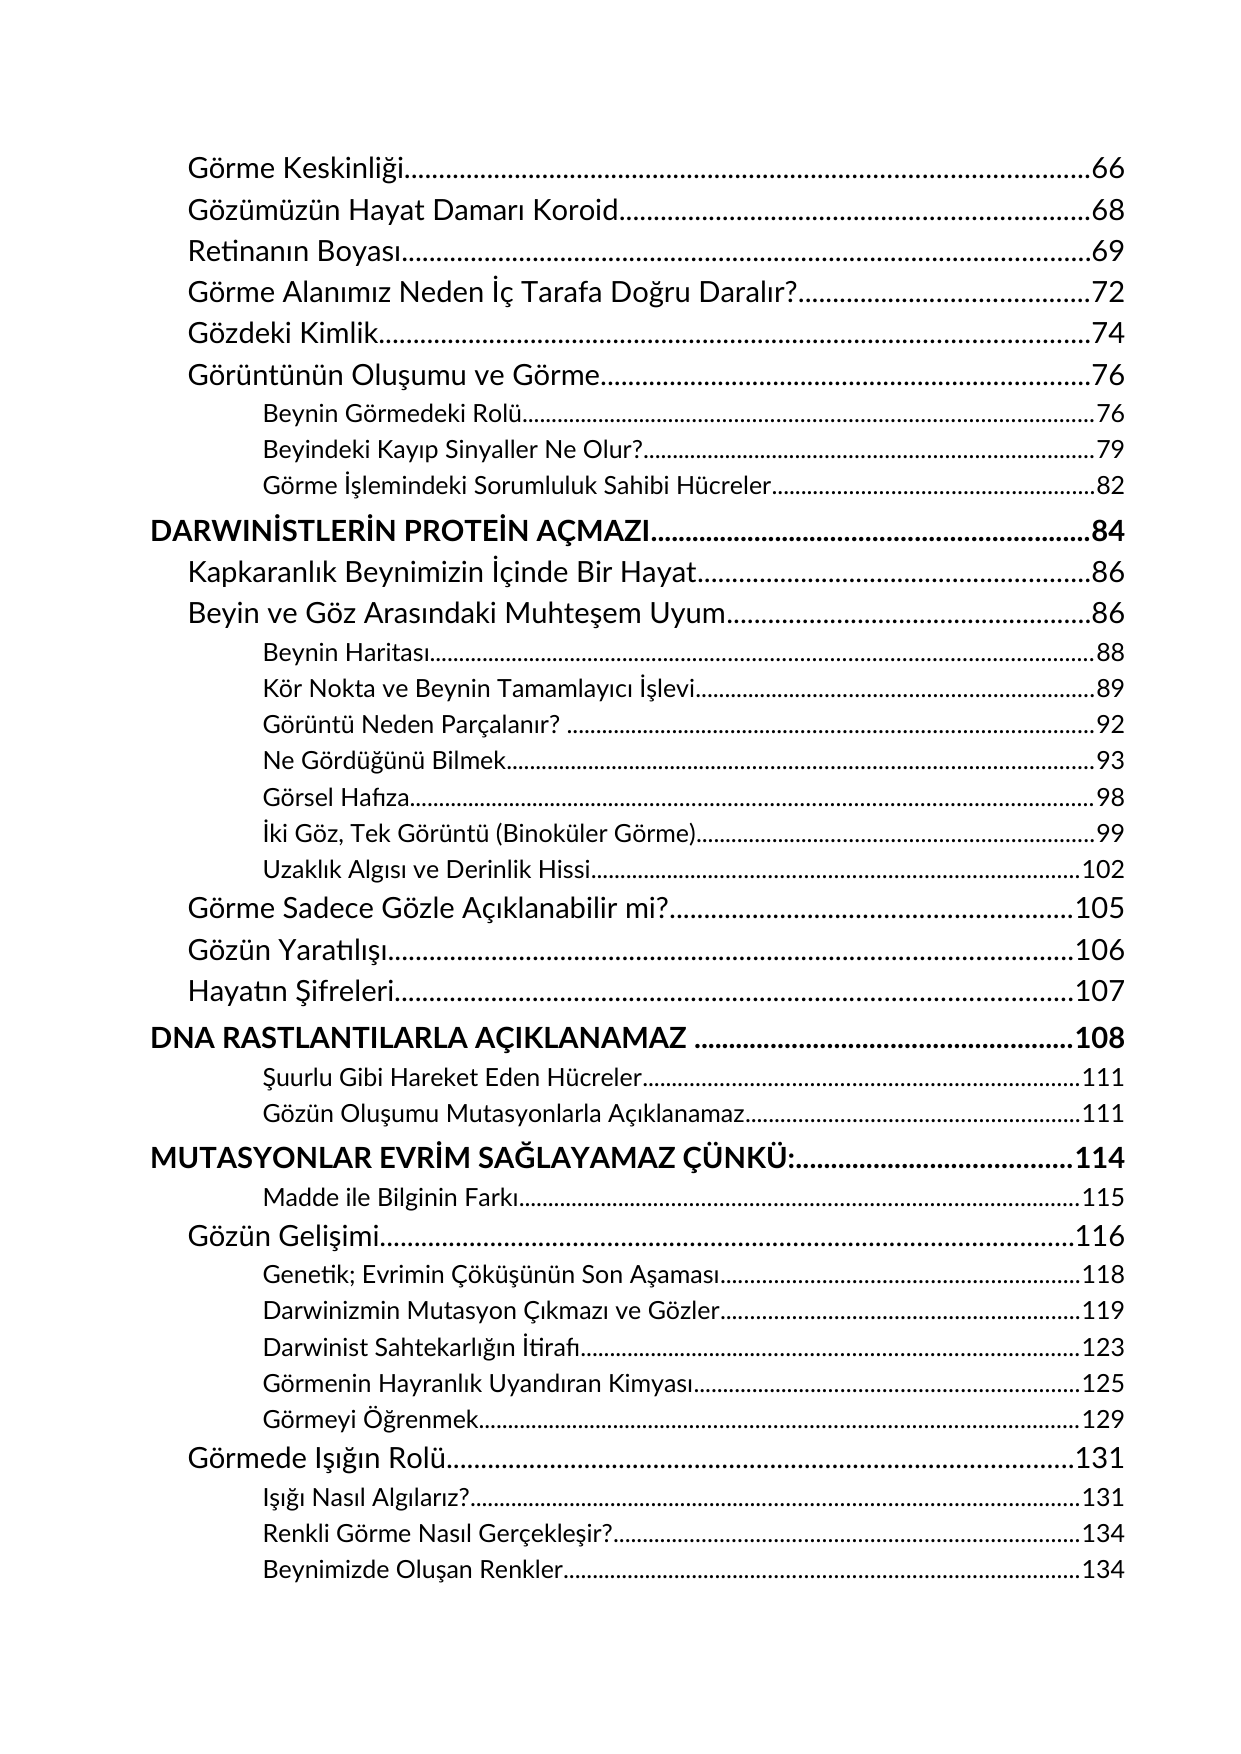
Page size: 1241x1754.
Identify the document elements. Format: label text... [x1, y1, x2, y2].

subtitle Görmeyi Öğrenmek 129 [262, 1404, 1090, 1434]
subtitle Görsel Hafıza 98 [262, 781, 1090, 811]
subtitle Gözün Oluşumu Mutasyonlarla Açıklanamaz 111 [262, 1097, 1090, 1127]
subtitle Görme Sadece Gözle Açıklanabilir mi? 105 [187, 890, 1090, 925]
subtitle Retinanın Boyası 69 [187, 232, 1090, 267]
subtitle Gözümüzün Hayat Damarı Koroid 68 [187, 191, 1090, 226]
subtitle Gözdeki Kimlik 74 [187, 315, 1090, 350]
subtitle Beynimizde Oluşan Renkler 134 [262, 1554, 1090, 1584]
subtitle Beyindeki Kayıp Sinyaller Ne Olur? 79 [262, 434, 1090, 464]
subtitle Görüntünün Oluşumu ve Görme 76 [187, 356, 1090, 391]
subtitle Görme Keskinliği 66 [187, 150, 1090, 185]
subtitle Beyin ve Göz Arasındaki Muhteşem Uyum 86 [187, 595, 1090, 630]
subtitle Beynin Haritası 88 [262, 636, 1090, 666]
subtitle Hayatın Şifreleri 107 [187, 972, 1090, 1007]
subtitle Renkli Görme Nasıl Gerçekleşir? 134 [262, 1517, 1090, 1547]
subtitle Beynin Görmedeki Rolü 76 [262, 397, 1090, 427]
subtitle Görme Alanımız Neden İç Tarafa Doğru Daralır? 72 [187, 274, 1090, 309]
subtitle Darwinist Sahtekarlığın İtirafı 123 [262, 1331, 1090, 1361]
subtitle MUTASYONLAR EVRİM SAĞLAYAMAZ ÇÜNKÜ: 114 [150, 1140, 1090, 1175]
subtitle Şuurlu Gibi Hareket Eden Hücreler 111 [262, 1061, 1090, 1091]
subtitle DARWINİSTLERİN PROTEİN AÇMAZI 84 [150, 512, 1090, 547]
subtitle Gözün Yaratılışı 106 [187, 931, 1090, 966]
subtitle DNA RASTLANTILARLA AÇIKLANAMAZ 108 [150, 1020, 1090, 1055]
subtitle Gözün Gelişimi 116 [187, 1217, 1090, 1252]
subtitle Görme İşlemindeki Sorumluluk Sahibi Hücreler 82 [262, 470, 1090, 500]
subtitle İki Göz, Tek Görüntü (Binoküler Görme) 99 [262, 817, 1090, 847]
subtitle Işığı Nasıl Algılarız? 131 [262, 1481, 1090, 1511]
subtitle Darwinizmin Mutasyon Çıkmazı ve Gözler 119 [262, 1295, 1090, 1325]
subtitle Uzaklık Algısı ve Derinlik Hissi 102 [262, 854, 1090, 884]
subtitle Madde ile Bilginin Farkı 115 [262, 1181, 1090, 1211]
subtitle Görmenin Hayranlık Uyandıran Kimyası 125 [262, 1367, 1090, 1397]
subtitle Genetik; Evrimin Çöküşünün Son Aşaması 118 [262, 1259, 1090, 1289]
subtitle Ne Gördüğünü Bilmek 93 [262, 745, 1090, 775]
subtitle Görmede Işığın Rolü 131 [187, 1440, 1090, 1475]
subtitle Görüntü Neden Parçalanır? 92 [262, 709, 1090, 739]
subtitle Kapkaranlık Beynimizin İçinde Bir Hayat 86 [187, 554, 1090, 589]
subtitle Kör Nokta ve Beynin Tamamlayıcı İşlevi 89 [262, 672, 1090, 702]
